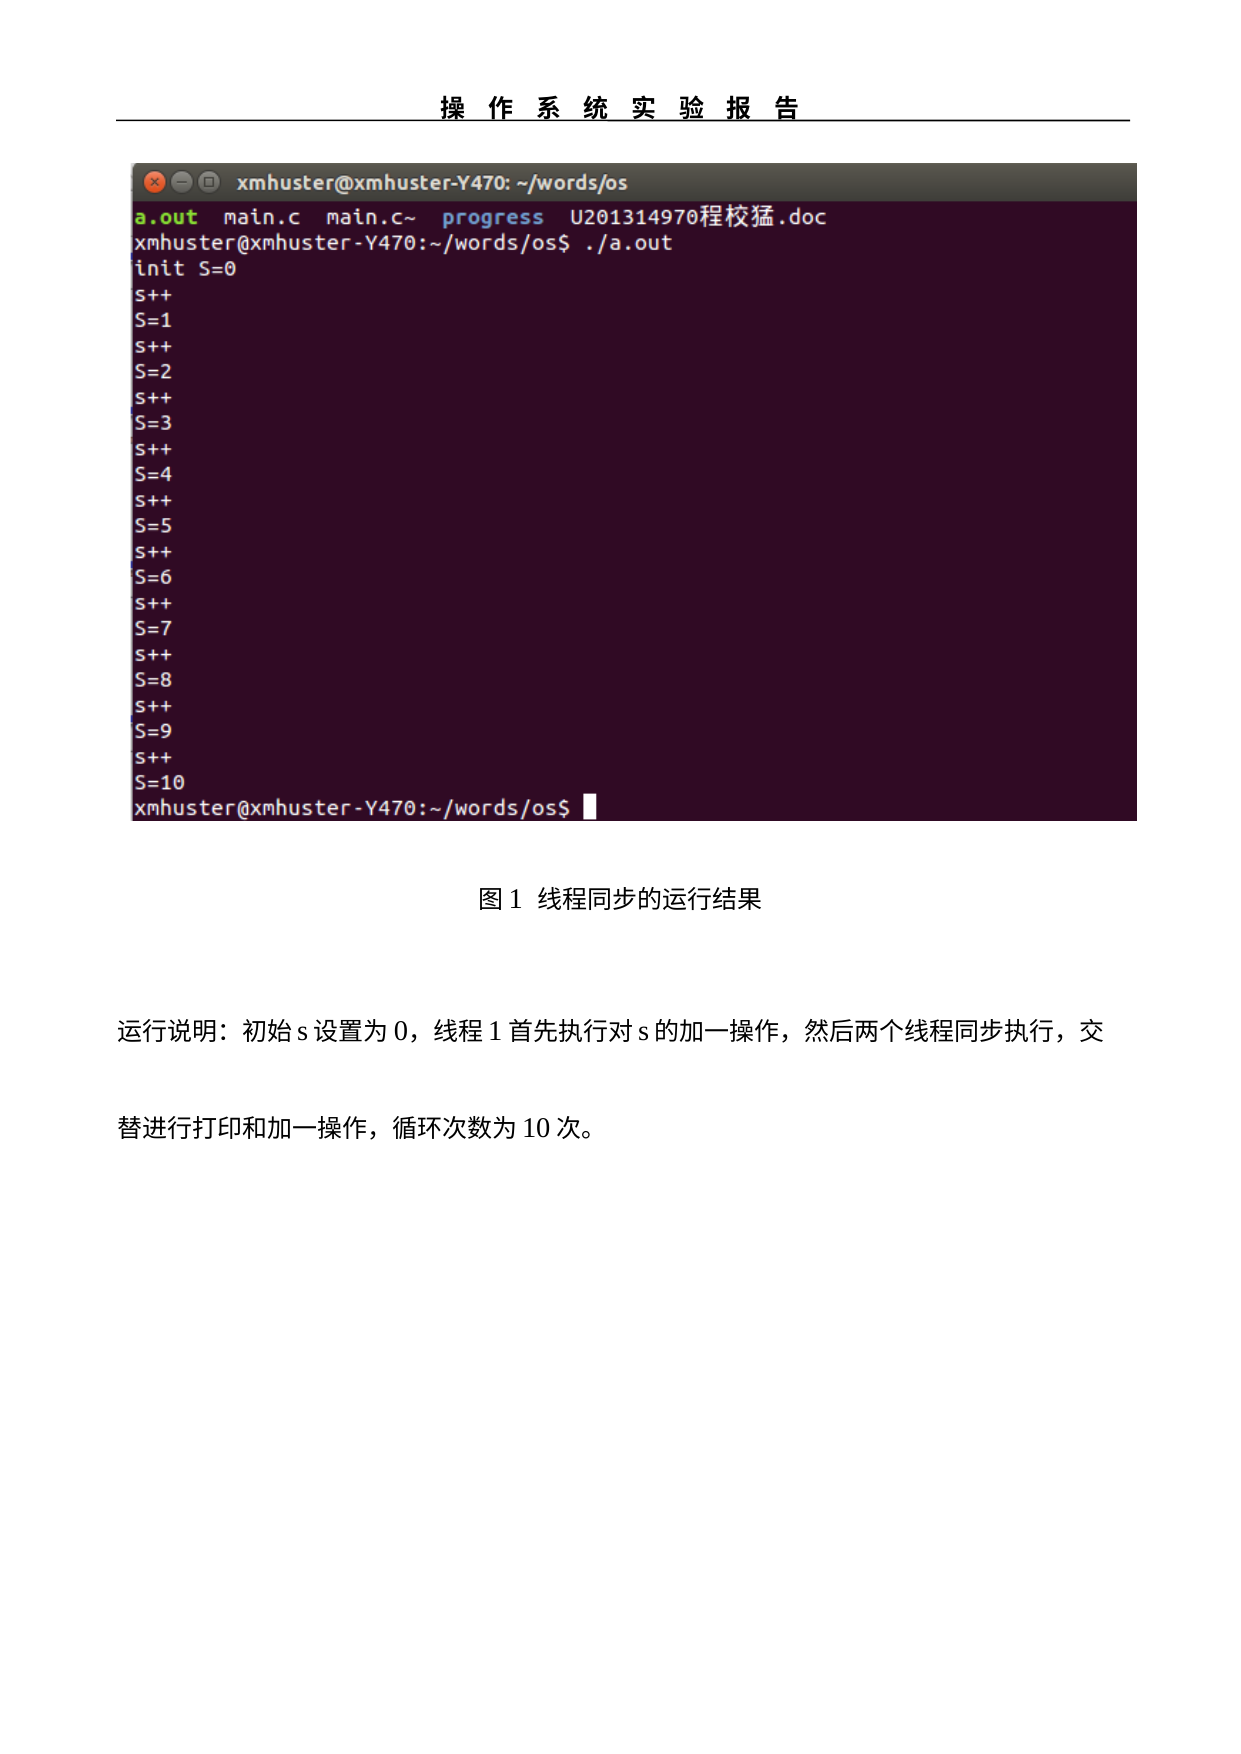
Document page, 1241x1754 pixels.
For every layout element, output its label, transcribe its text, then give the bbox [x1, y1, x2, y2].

picture [130, 163, 1137, 821]
text 图1 线程同步的运行结果 [117, 151, 1123, 931]
text 运行说明：初始s设置为0，线程1首先执行对s的加一操作，然后两个线程同步执行，交替进行打印和加一操作，循环次数为10次。 [117, 997, 1123, 1159]
